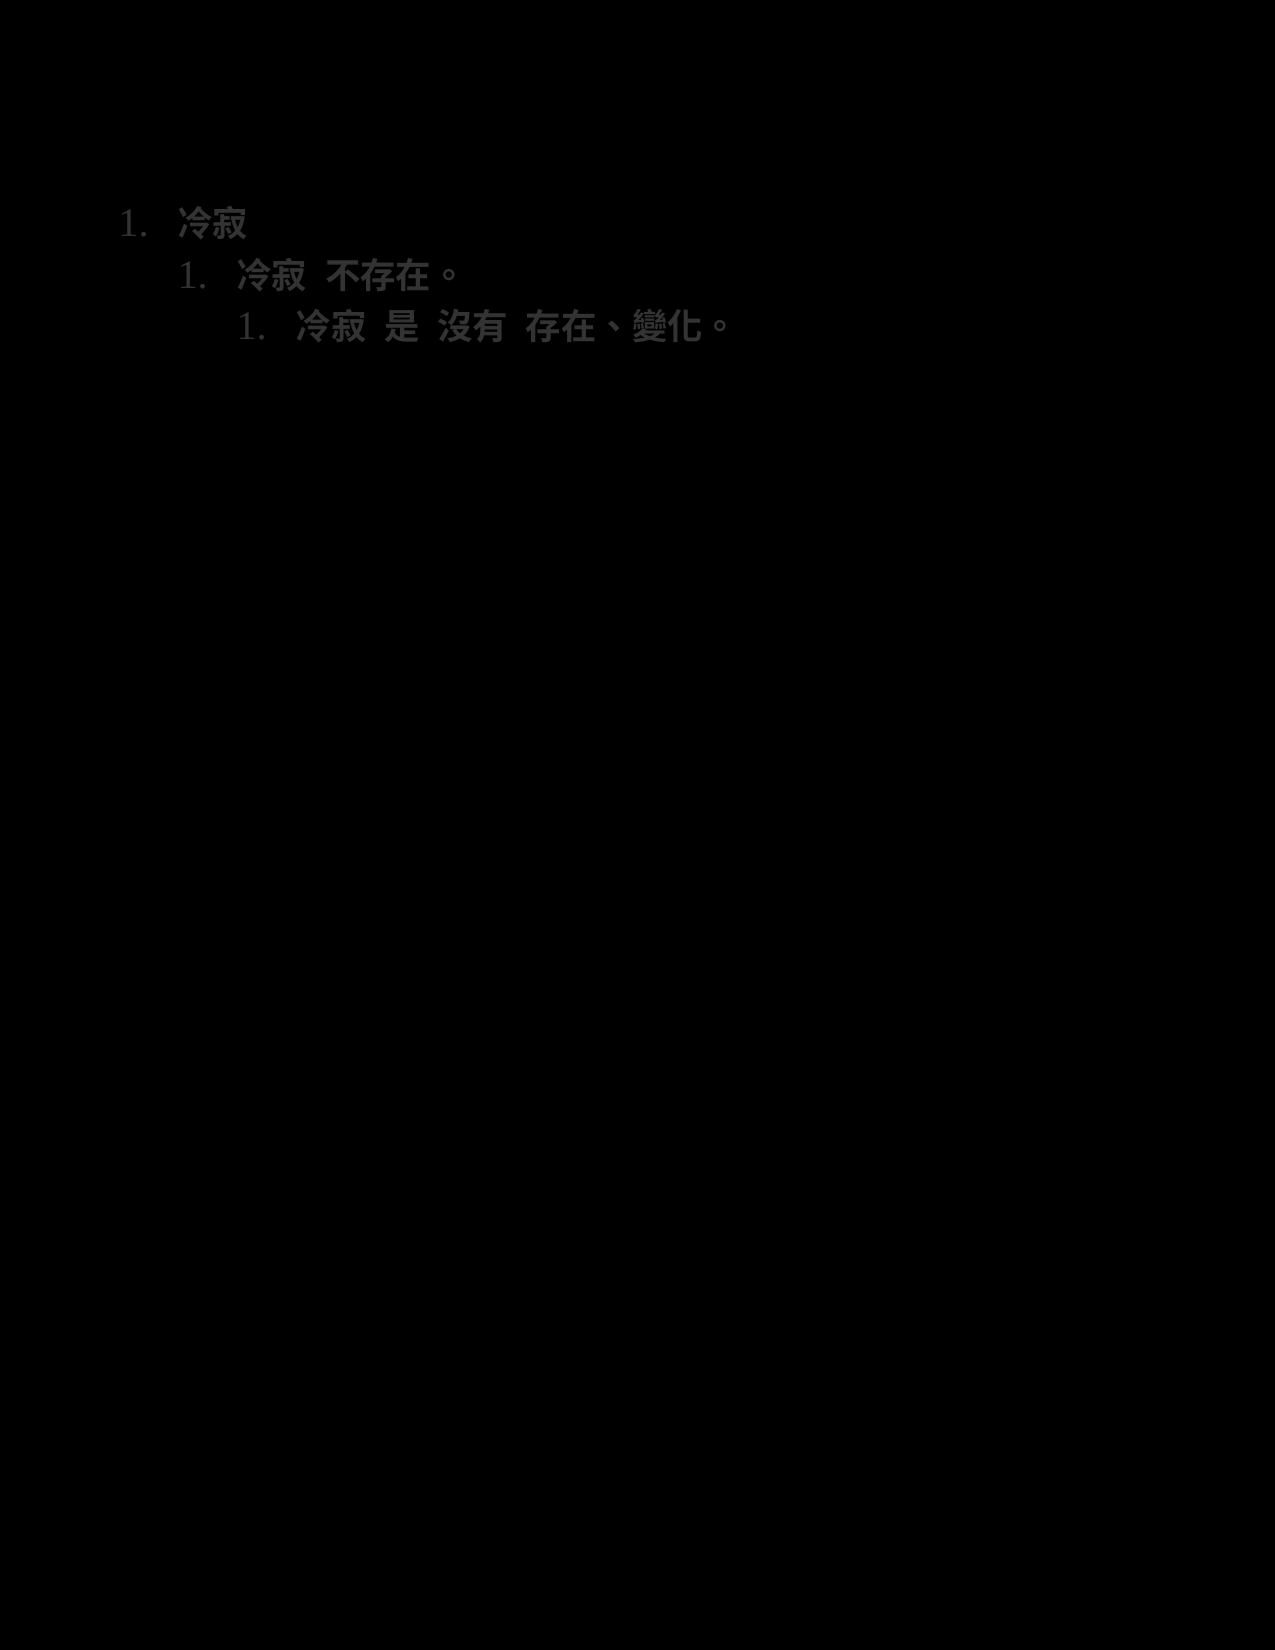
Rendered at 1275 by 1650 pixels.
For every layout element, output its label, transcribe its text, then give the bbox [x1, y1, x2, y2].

list 冷寂 [118, 196, 1157, 247]
list 冷寂 不存在。 [177, 247, 1157, 298]
list 冷寂 是 沒有 存在、變化。 [236, 298, 1157, 349]
